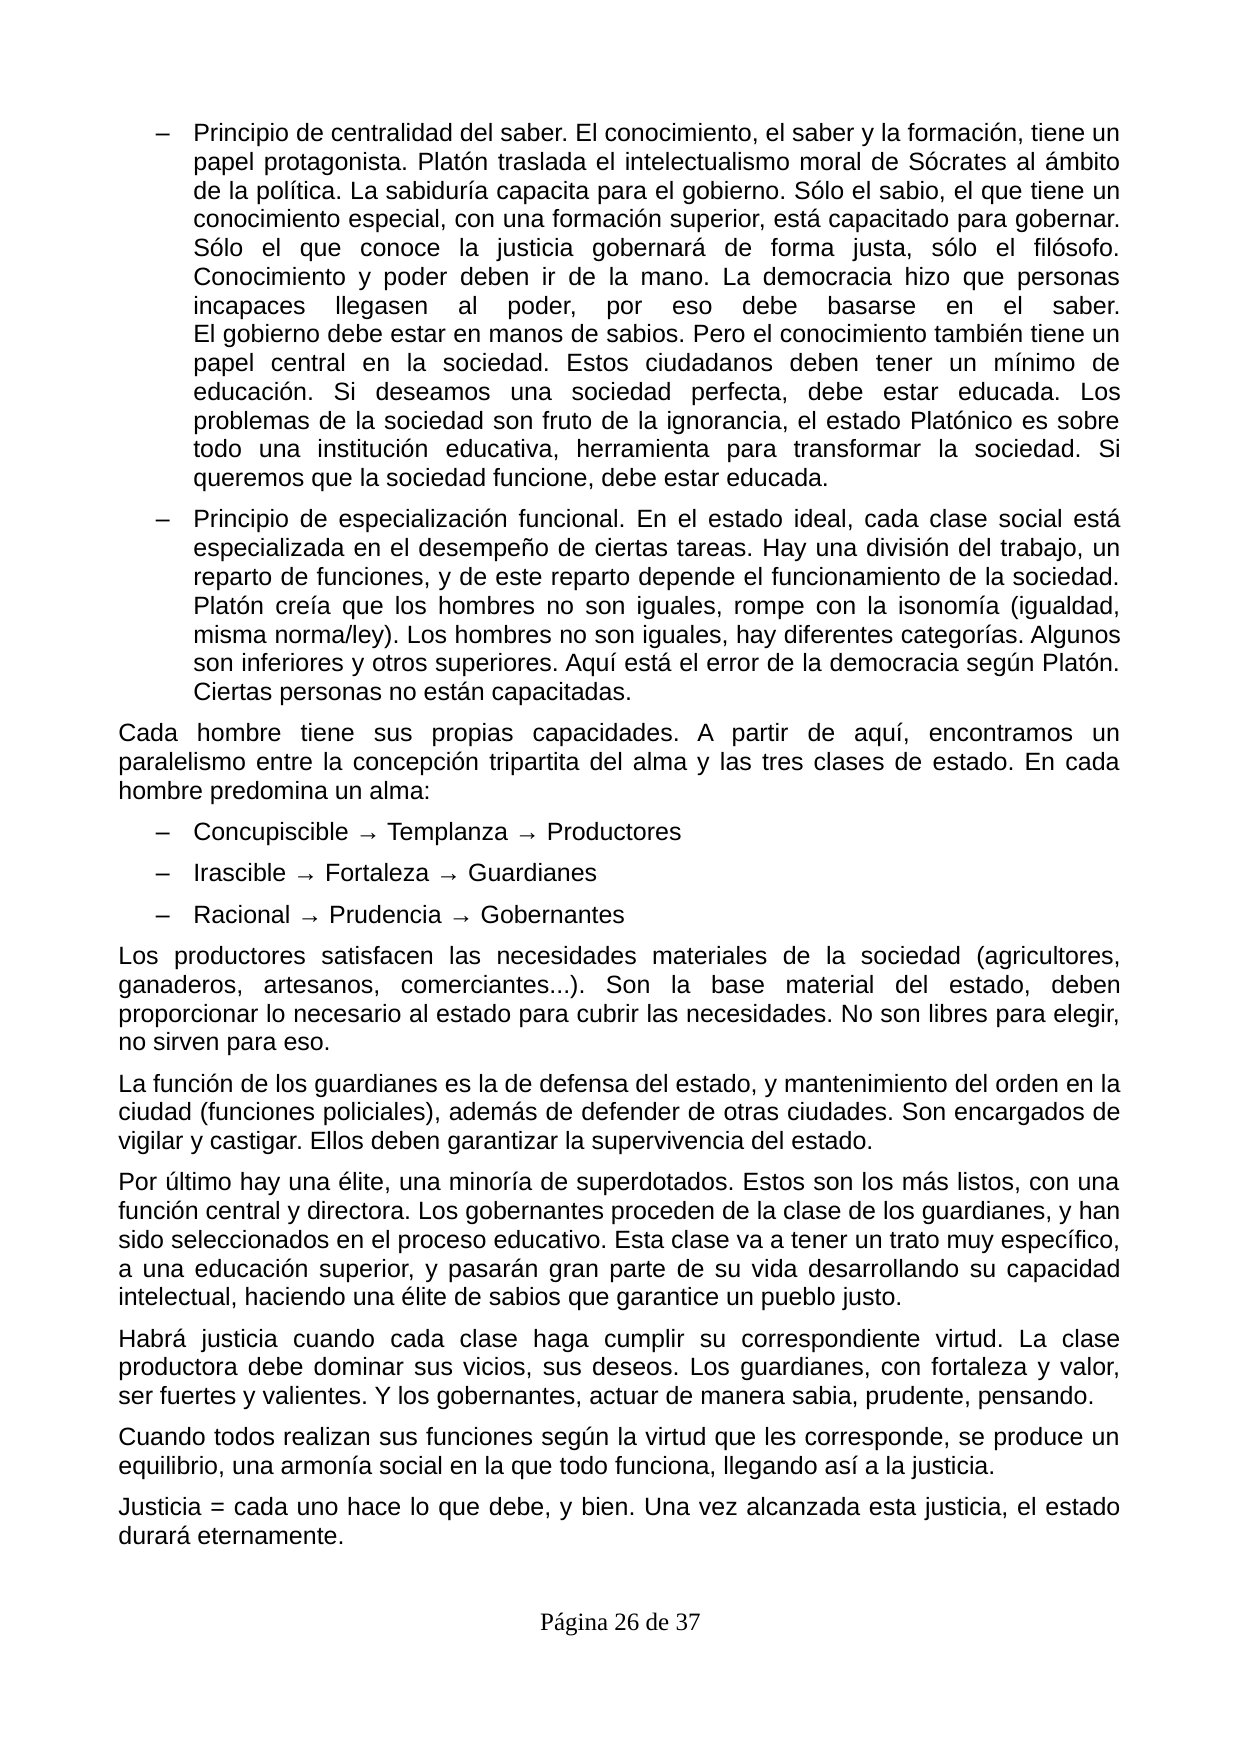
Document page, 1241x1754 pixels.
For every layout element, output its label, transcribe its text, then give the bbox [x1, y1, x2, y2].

text Habrá justicia cuando cada clase haga cumplir su correspondiente virtud. La clase productora debe dominar sus vicios, sus deseos. Los guardianes, con fortaleza y valor, ser fuertes y valientes. Y los gobernantes, actuar de manera sabia, prudente, pensando. [118, 1324, 1122, 1410]
text Cada hombre tiene sus propias capacidades. A partir de aquí, encontramos un paralelismo entre la concepción tripartita del alma y las tres clases de estado. En cada hombre predomina un alma: [118, 718, 1122, 804]
list Concupiscible → Templanza → Productores [156, 817, 1122, 846]
text Cuando todos realizan sus funciones según la virtud que les corresponde, se produce un equilibrio, una armonía social en la que todo funciona, llegando así a la justicia. [118, 1422, 1122, 1480]
text Justicia = cada uno hace lo que debe, y bien. Una vez alcanzada esta justicia, el estado durará eternamente. [118, 1492, 1122, 1550]
list Principio de especialización funcional. En el estado ideal, cada clase social está especializada en el desempeño de ciertas tareas. Hay una división del trabajo, un reparto de funciones, y de este reparto depende el funcionamiento de la sociedad. Platón creía que los hombres no son iguales, rompe con la isonomía (igualdad, misma norma/ley). Los hombres no son iguales, hay diferentes categorías. Algunos son inferiores y otros superiores. Aquí está el error de la democracia según Platón. Ciertas personas no están capacitadas. [156, 504, 1122, 706]
list Racional → Prudencia → Gobernantes [156, 900, 1122, 929]
text Por último hay una élite, una minoría de superdotados. Estos son los más listos, con una función central y directora. Los gobernantes proceden de la clase de los guardianes, y han sido seleccionados en el proceso educativo. Esta clase va a tener un trato muy específico, a una educación superior, y pasarán gran parte de su vida desarrollando su capacidad intelectual, haciendo una élite de sabios que garantice un pueblo justo. [118, 1167, 1122, 1311]
text La función de los guardianes es la de defensa del estado, y mantenimiento del orden en la ciudad (funciones policiales), además de defender de otras ciudades. Son encargados de vigilar y castigar. Ellos deben garantizar la supervivencia del estado. [118, 1069, 1122, 1155]
list Principio de centralidad del saber. El conocimiento, el saber y la formación, tiene un papel protagonista. Platón traslada el intelectualismo moral de Sócrates al ámbito de la política. La sabiduría capacita para el gobierno. Sólo el sabio, el que tiene un conocimiento especial, con una formación superior, está capacitado para gobernar. Sólo el que conoce la justicia gobernará de forma justa, sólo el filósofo. Conocimiento y poder deben ir de la mano. La democracia hizo que personas incapaces llegasen al poder, por eso debe basarse en el saber. El gobierno debe estar en manos de sabios. Pero el conocimiento también tiene un papel central en la sociedad. Estos ciudadanos deben tener un mínimo de educación. Si deseamos una sociedad perfecta, debe estar educada. Los problemas de la sociedad son fruto de la ignorancia, el estado Platónico es sobre todo una institución educativa, herramienta para transformar la sociedad. Si queremos que la sociedad funcione, debe estar educada. [156, 118, 1122, 492]
list Irascible → Fortaleza → Guardianes [156, 858, 1122, 887]
text Los productores satisfacen las necesidades materiales de la sociedad (agricultores, ganaderos, artesanos, comerciantes...). Son la base material del estado, deben proporcionar lo necesario al estado para cubrir las necesidades. No son libres para elegir, no sirven para eso. [118, 941, 1122, 1056]
